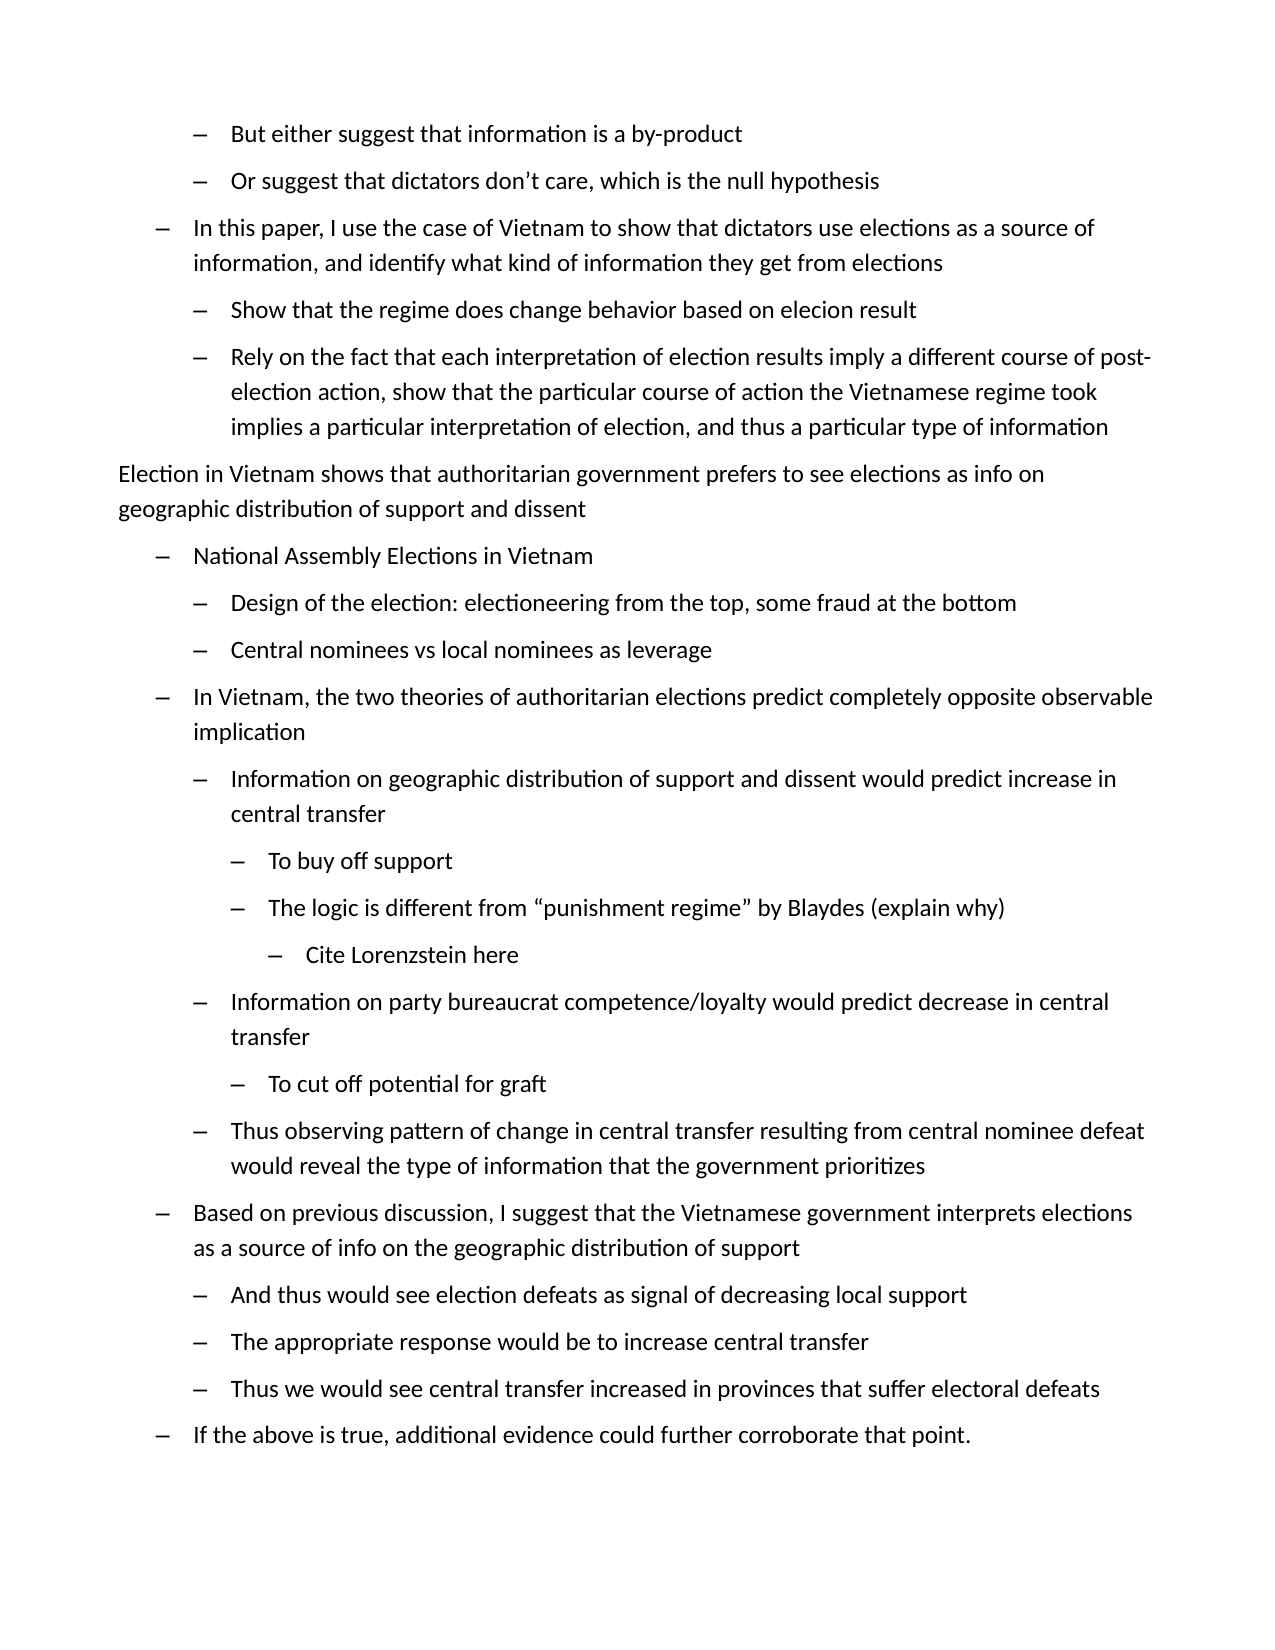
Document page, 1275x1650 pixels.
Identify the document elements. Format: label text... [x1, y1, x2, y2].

list The appropriate response would be to increase central transfer [193, 1326, 1157, 1356]
list Thus we would see central transfer increased in provinces that suffer electoral defeats [193, 1373, 1157, 1403]
list Based on previous discussion, I suggest that the Vietnamese government interprets elections as a source of info on the geographic distribution of support [156, 1197, 1157, 1262]
list But either suggest that information is a by-product [193, 118, 1157, 149]
list If the above is true, additional evidence could further corroborate that point. [156, 1420, 1157, 1450]
list In Vietnam, the two theories of authoritarian elections predict completely opposite observable implication [156, 681, 1157, 746]
list Rely on the fact that each interpretation of election results imply a different course of post-election action, show that the particular course of action the Vietnamese regime took implies a particular interpretation of election, and thus a particular type of information [193, 341, 1157, 442]
list Or suggest that dictators don’t care, which is the null hypothesis [193, 165, 1157, 196]
list National Assembly Elections in Vietnam [156, 540, 1157, 571]
list Show that the regime does change behavior based on elecion result [193, 294, 1157, 324]
list Central nominees vs local nominees as leverage [193, 634, 1157, 664]
list Thus observing pattern of change in central transfer resulting from central nominee defeat would reveal the type of information that the government prioritizes [193, 1115, 1157, 1180]
text Election in Vietnam shows that authoritarian government prefers to see elections as info on geographic distribution of support and dissent [118, 458, 1157, 523]
list And thus would see election defeats as signal of decreasing local support [193, 1279, 1157, 1309]
list Information on geographic distribution of support and dissent would predict increase in central transfer [193, 763, 1157, 828]
list Design of the election: electioneering from the top, some fraud at the bottom [193, 587, 1157, 617]
list In this paper, I use the case of Vietnam to show that dictators use elections as a source of information, and identify what kind of information they get from elections [156, 212, 1157, 278]
list To cut off potential for graft [231, 1068, 1157, 1098]
list The logic is different from “punishment regime” by Blaydes (explain why) [231, 892, 1157, 922]
list Cite Lorenzstein here [268, 939, 1157, 969]
list To buy off support [231, 845, 1157, 875]
list Information on party bureaucrat competence/loyalty would predict decrease in central transfer [193, 986, 1157, 1051]
